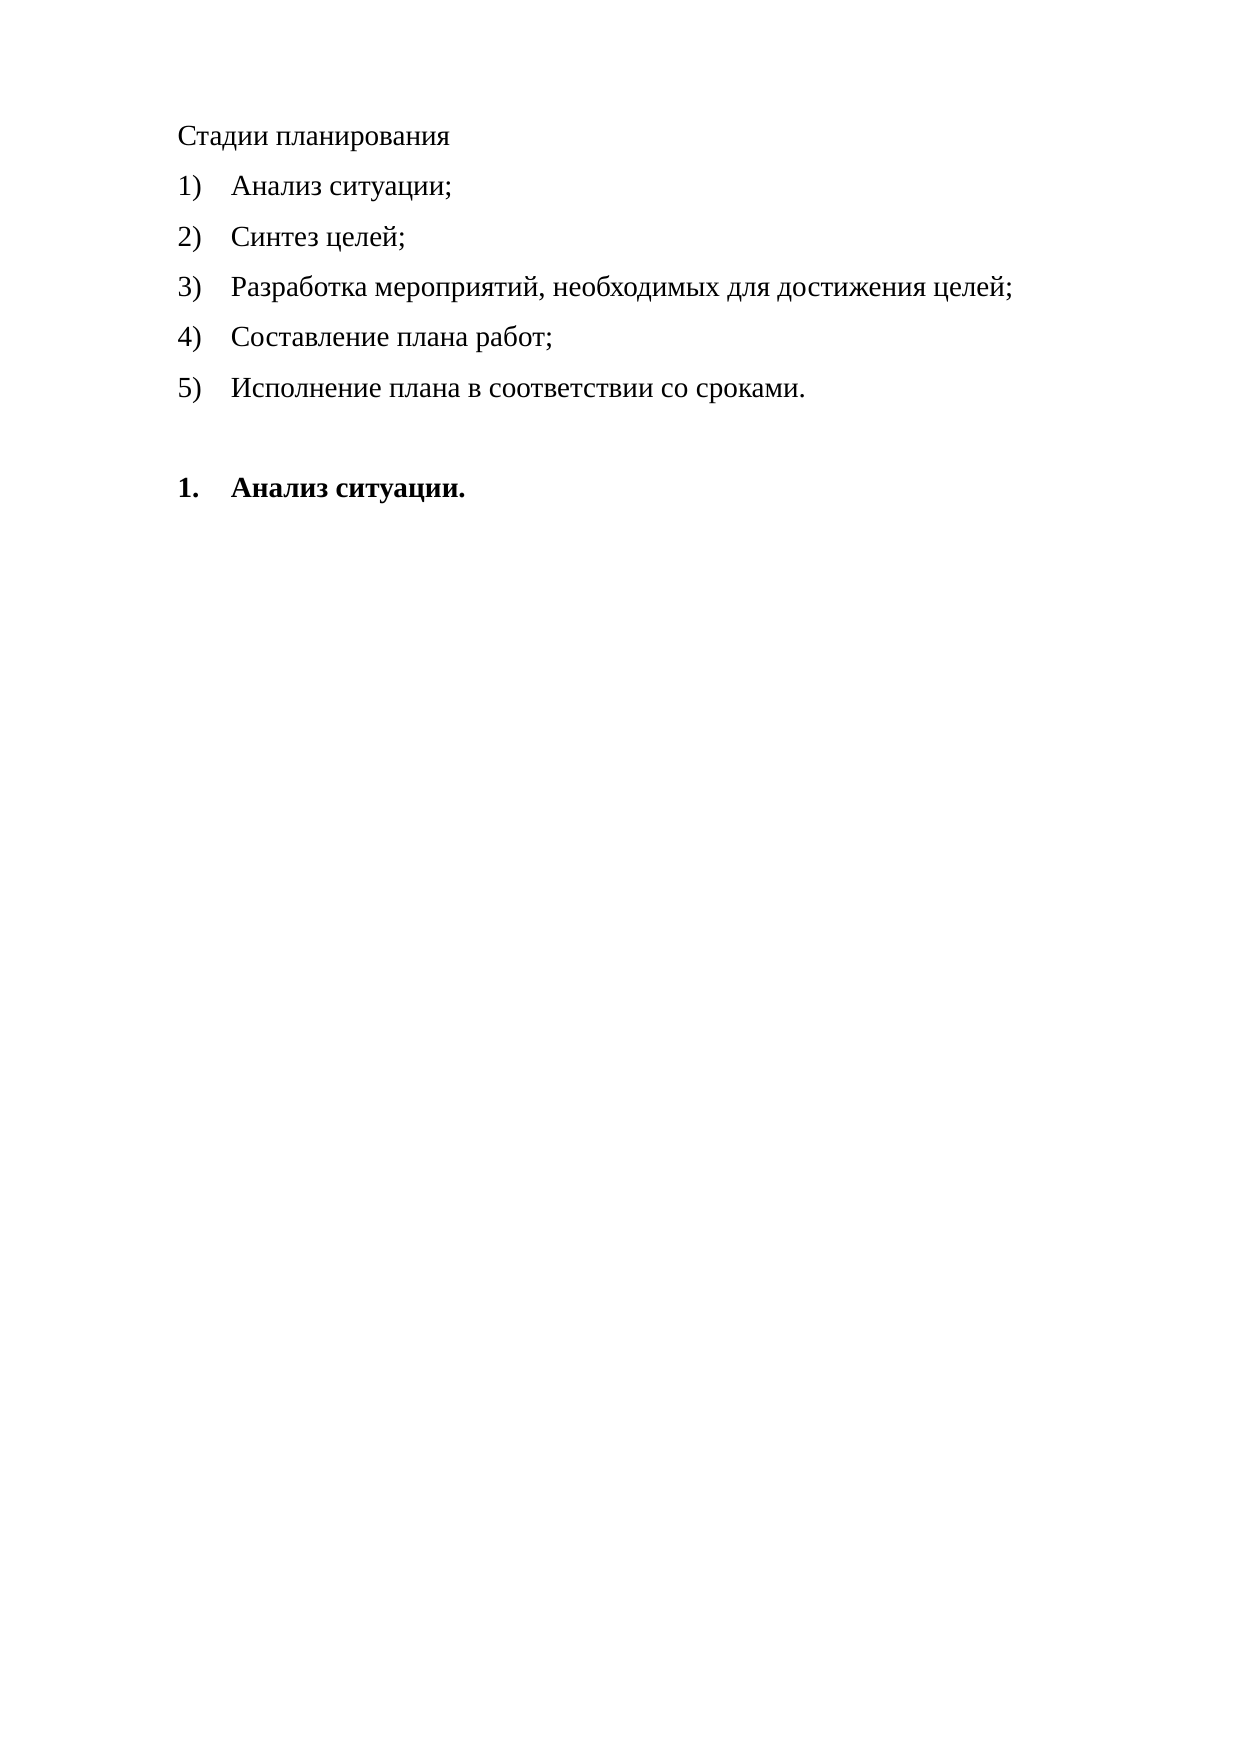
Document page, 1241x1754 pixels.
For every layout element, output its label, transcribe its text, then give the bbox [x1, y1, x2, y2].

text Стадии планирования [118, 118, 1122, 152]
list Анализ ситуации; [118, 168, 1122, 202]
list Составление плана работ; [118, 319, 1122, 353]
list Анализ ситуации. [118, 470, 1122, 504]
list Исполнение плана в соответствии со сроками. [118, 370, 1122, 403]
list Разработка мероприятий, необходимых для достижения целей; [118, 269, 1122, 303]
list Синтез целей; [118, 219, 1122, 252]
